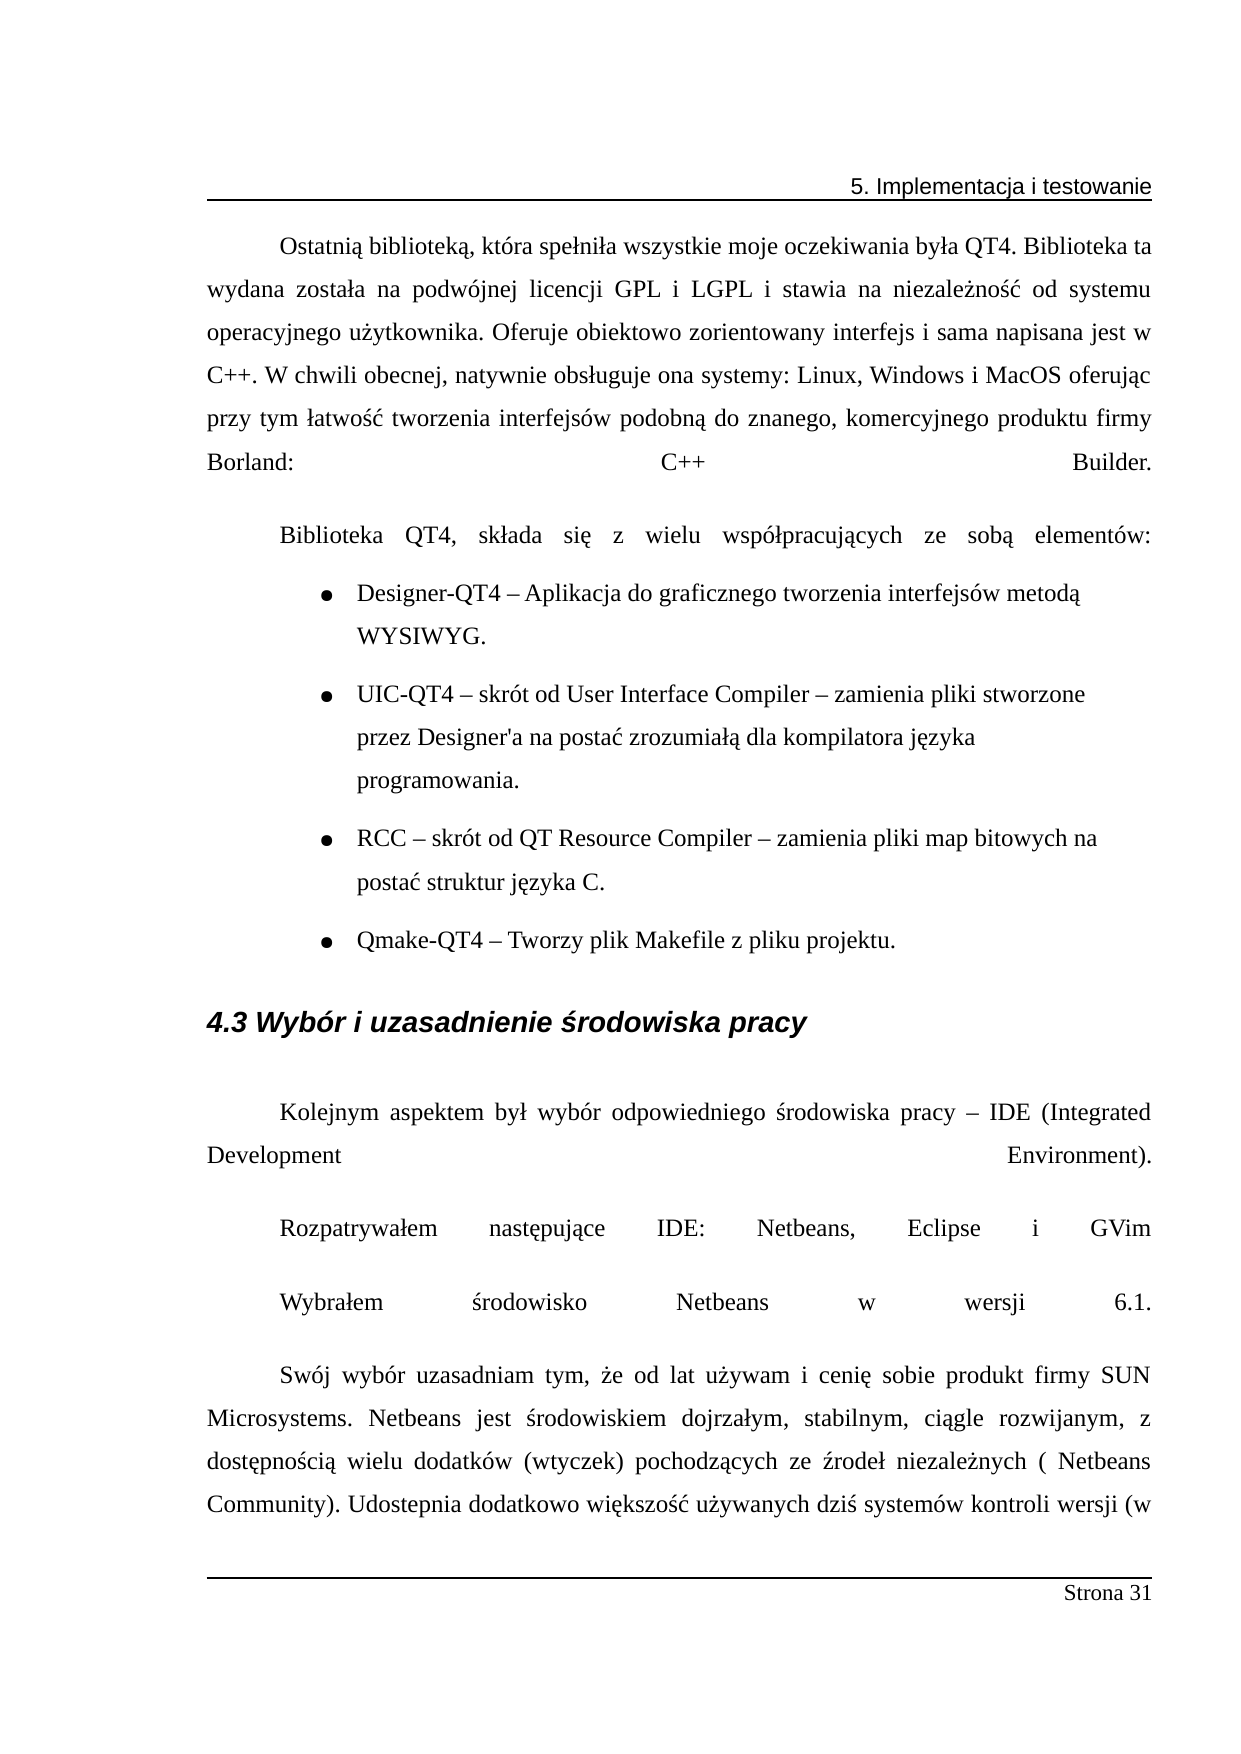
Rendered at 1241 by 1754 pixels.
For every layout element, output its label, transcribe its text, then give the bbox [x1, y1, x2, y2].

text Rozpatrywałem następujące IDE: Netbeans, Eclipse i GVim [207, 1213, 1152, 1242]
text Biblioteka QT4, składa się z wielu współpracujących ze sobą elementów: [207, 520, 1152, 548]
list Designer-QT4 – Aplikacja do graficznego tworzenia interfejsów metodą WYSIWYG. [319, 578, 1122, 650]
subtitle 4.3 Wybór i uzasadnienie środowiska pracy [207, 1004, 1152, 1038]
list Qmake-QT4 – Tworzy plik Makefile z pliku projektu. [319, 925, 1122, 953]
text Swój wybór uzasadniam tym, że od lat używam i cenię sobie produkt firmy SUN Microsystems. Netbeans jest środowiskiem dojrzałym, stabilnym, ciągle rozwijanym, z dostępnością wielu dodatków (wtyczek) pochodzących ze źrodeł niezależnych ( Netbeans Community). Udostepnia dodatkowo większość używanych dziś systemów kontroli wersji (w [207, 1360, 1152, 1518]
text Kolejnym aspektem był wybór odpowiedniego środowiska pracy – IDE (Integrated Development Environment). [207, 1097, 1152, 1169]
text Ostatnią biblioteką, która spełniła wszystkie moje oczekiwania była QT4. Biblioteka ta wydana została na podwójnej licencji GPL i LGPL i stawia na niezależność od systemu operacyjnego użytkownika. Oferuje obiektowo zorientowany interfejs i sama napisana jest w C++. W chwili obecnej, natywnie obsługuje ona systemy: Linux, Windows i MacOS oferując przy tym łatwość tworzenia interfejsów podobną do znanego, komercyjnego produktu firmy Borland: C++ Builder. [207, 231, 1152, 475]
text Wybrałem środowisko Netbeans w wersji 6.1. [207, 1287, 1152, 1315]
list UIC-QT4 – skrót od User Interface Compiler – zamienia pliki stworzone przez Designer'a na postać zrozumiałą dla kompilatora języka programowania. [319, 679, 1122, 794]
list RCC – skrót od QT Resource Compiler – zamienia pliki map bitowych na postać struktur języka C. [319, 823, 1122, 895]
